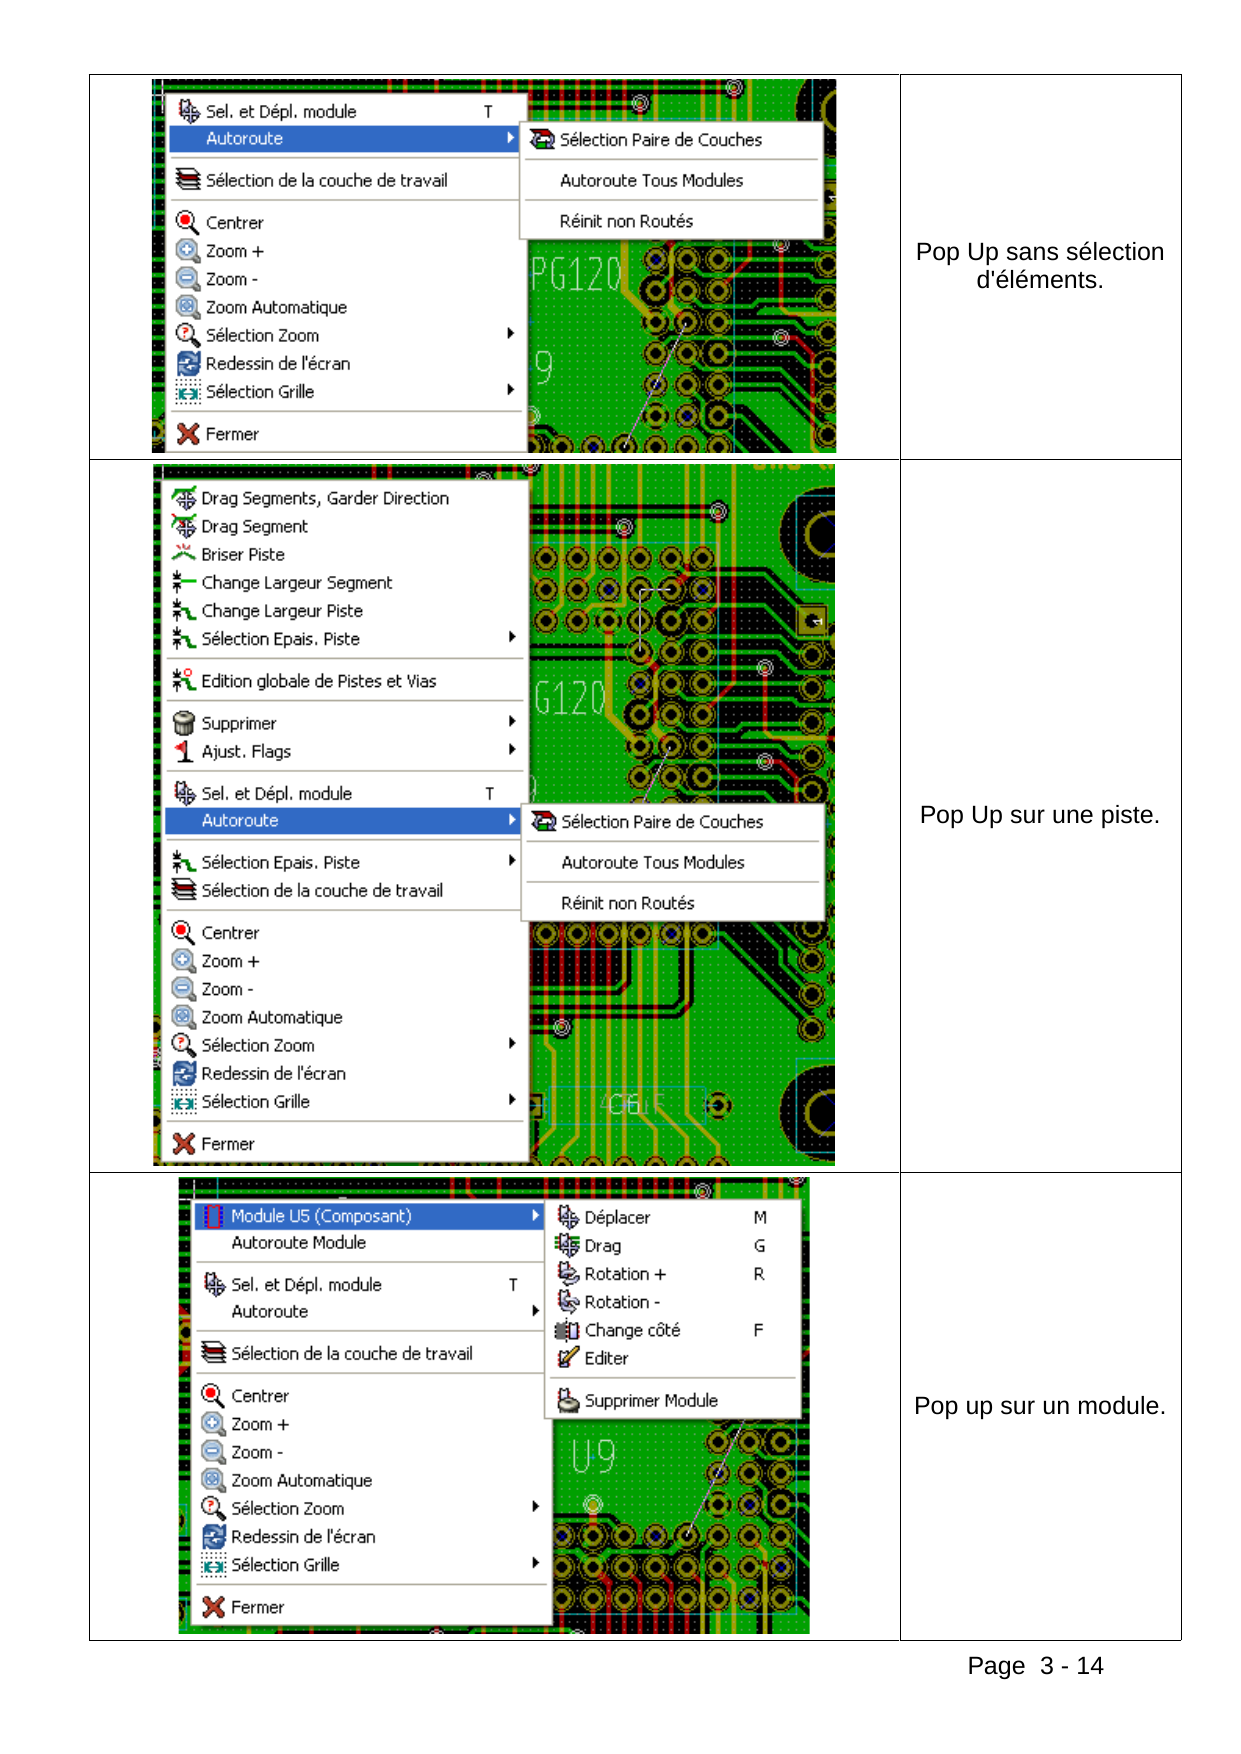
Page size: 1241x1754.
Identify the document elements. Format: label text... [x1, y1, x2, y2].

table_header Pop Up sans sélection d'éléments. [901, 75, 1181, 459]
table_cell [90, 460, 899, 1172]
picture [153, 464, 835, 1166]
table_cell Pop up sur un module. [901, 1173, 1181, 1640]
table_cell Pop Up sur une piste. [901, 460, 1181, 1172]
picture [151, 79, 837, 453]
table_cell [90, 1173, 899, 1640]
table_header [90, 75, 899, 459]
picture [178, 1177, 810, 1634]
